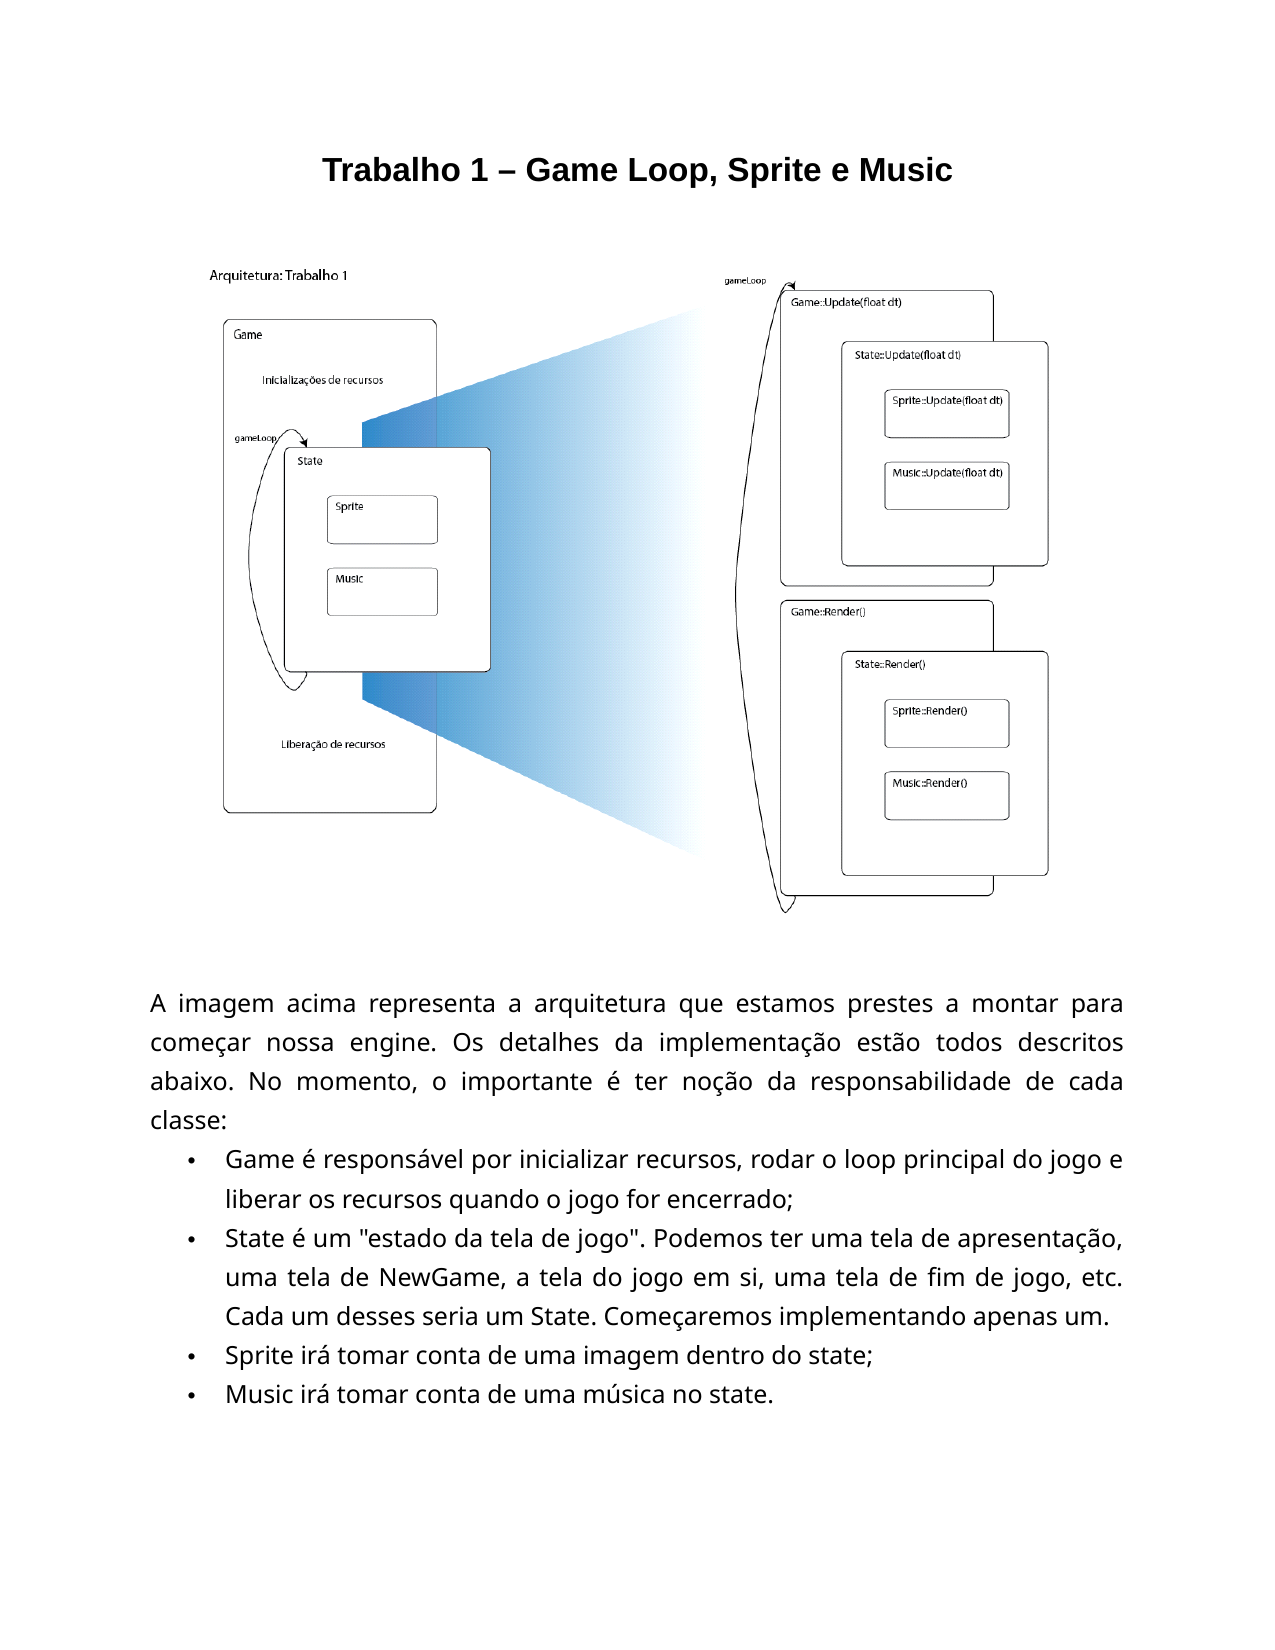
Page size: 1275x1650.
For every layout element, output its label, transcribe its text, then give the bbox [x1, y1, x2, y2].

text Trabalho 1 – Game Loop, Sprite e Music [150, 150, 1125, 188]
list State é um "estado da tela de jogo". Podemos ter uma tela de apresentação, uma tela de NewGame, a tela do jogo em si, uma tela de fim de jogo, etc. Cada um desses seria um State. Começaremos implementando apenas um. [187, 1221, 1125, 1333]
list Game é responsável por inicializar recursos, rodar o loop principal do jogo e liberar os recursos quando o jogo for encerrado; [187, 1142, 1125, 1215]
text A imagem acima representa a arquitetura que estamos prestes a montar para começar nossa engine. Os detalhes da implementação estão todos descritos abaixo. No momento, o importante é ter noção da responsabilidade de cada classe: [150, 986, 1125, 1137]
list Sprite irá tomar conta de uma imagem dentro do state; [187, 1338, 1125, 1372]
list Music irá tomar conta de uma música no state. [187, 1377, 1125, 1411]
